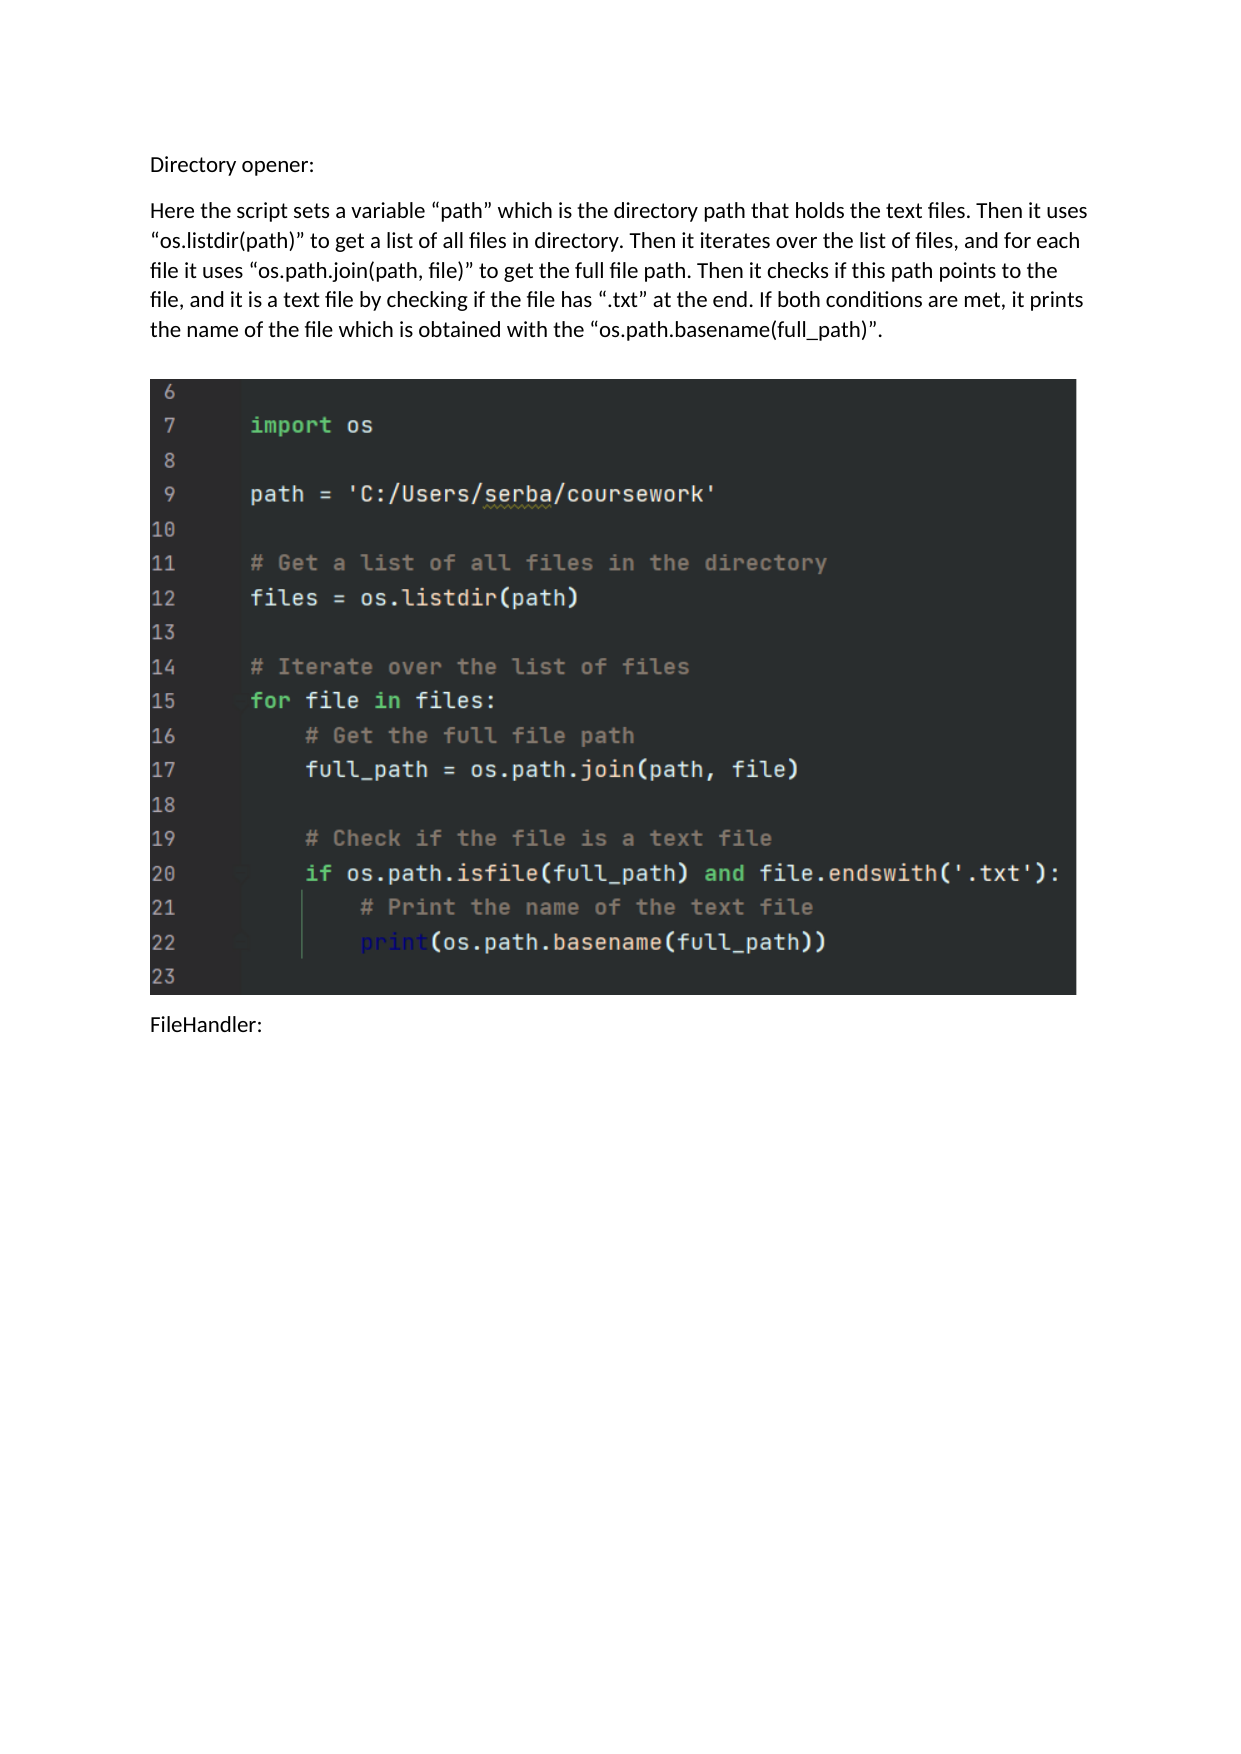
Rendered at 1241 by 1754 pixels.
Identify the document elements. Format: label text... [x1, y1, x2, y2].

text Here the script sets a variable “path” which is the directory path that holds the text files. Then it uses “os.listdir(path)” to get a list of all files in directory. Then it iterates over the list of files, and for each file it uses “os.path.join(path, file)” to get the full file path. Then it checks if this path points to the file, and it is a text file by checking if the file has “.txt” at the end. If both conditions are met, it prints the name of the file which is obtained with the “os.path.basename(full_path)”. [150, 196, 1090, 343]
text FileHandler: [150, 1010, 1090, 1038]
text Directory opener: [150, 150, 1090, 178]
